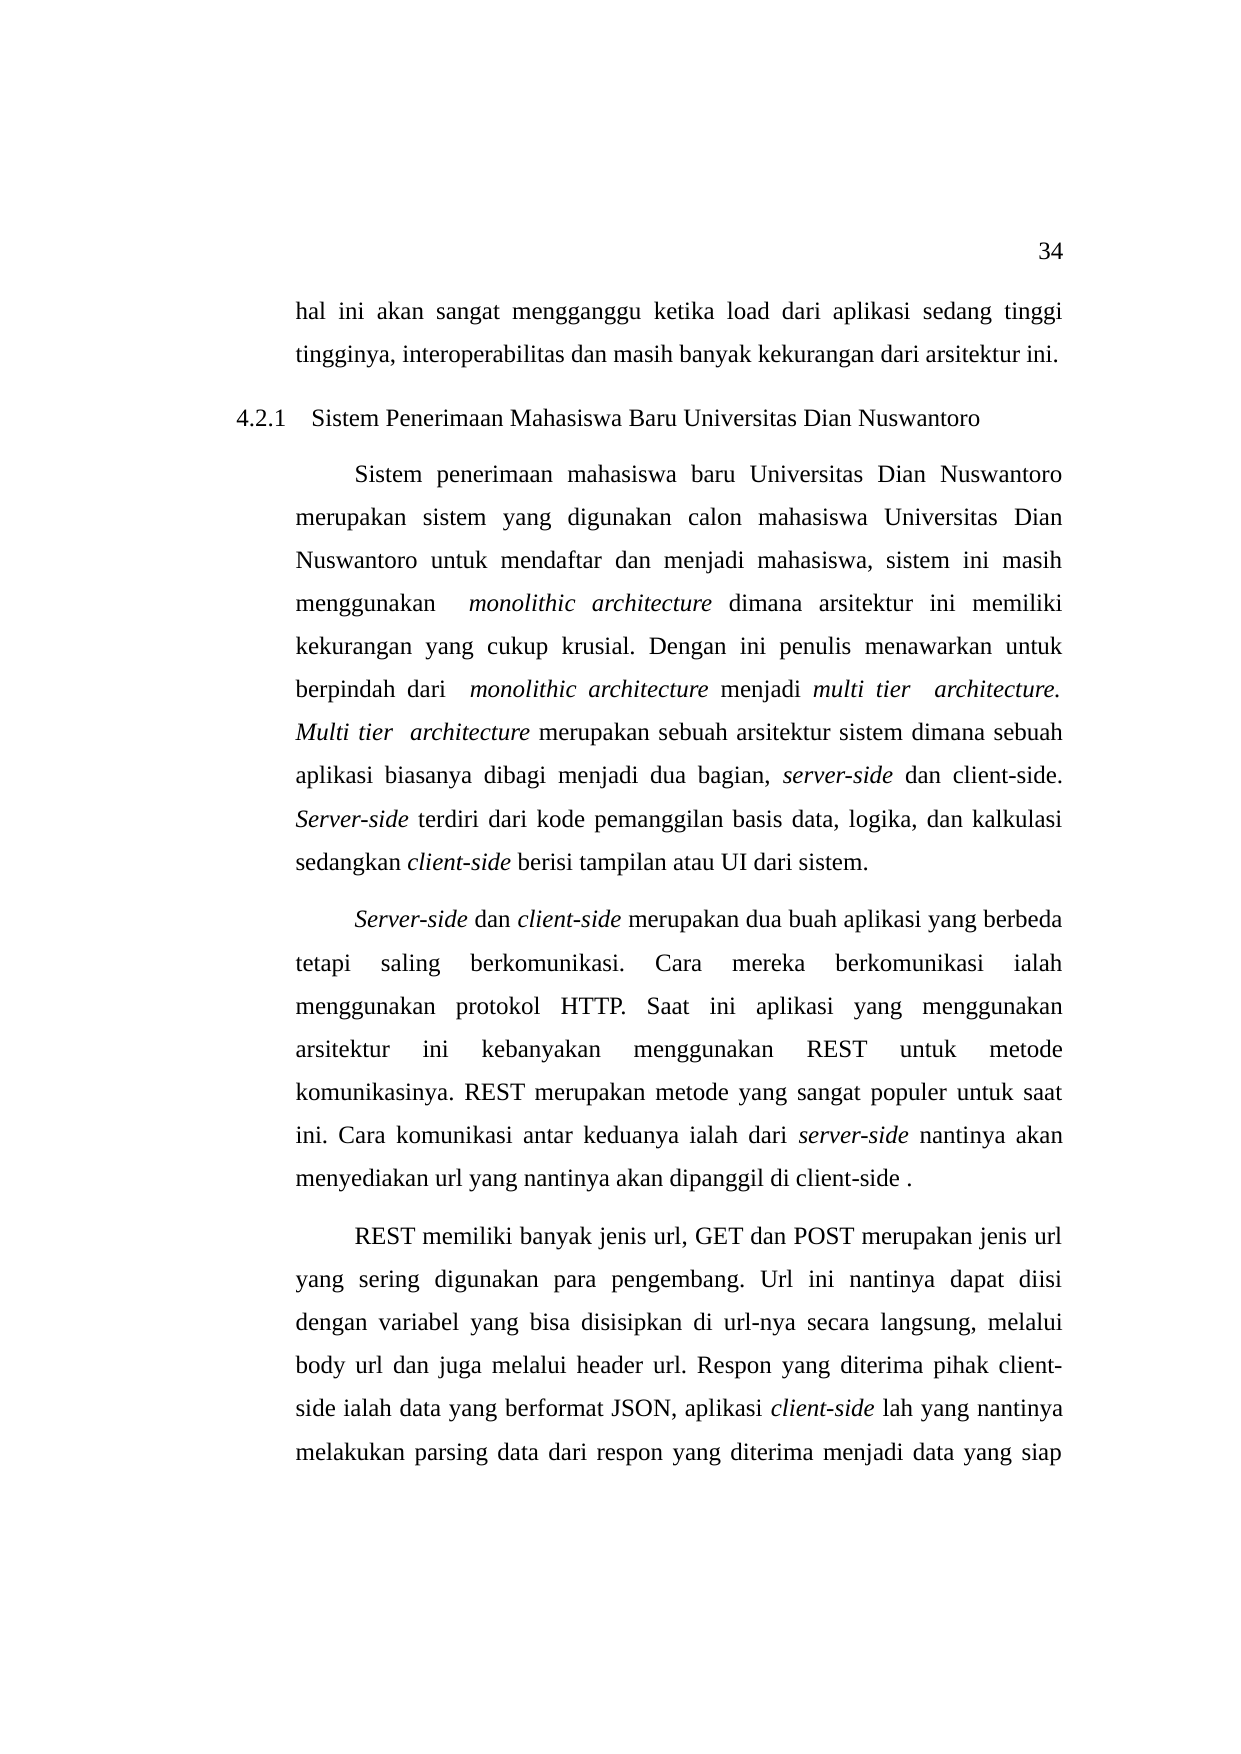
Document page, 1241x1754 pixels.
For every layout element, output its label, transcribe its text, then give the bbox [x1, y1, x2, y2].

text hal ini akan sangat mengganggu ketika load dari aplikasi sedang tinggi tingginya, interoperabilitas dan masih banyak kekurangan dari arsitektur ini. [295, 296, 1063, 368]
text REST memiliki banyak jenis url, GET dan POST merupakan jenis url yang sering digunakan para pengembang. Url ini nantinya dapat diisi dengan variabel yang bisa disisipkan di url-nya secara langsung, melalui body url dan juga melalui header url. Respon yang diterima pihak client-side ialah data yang berformat JSON, aplikasi client-side lah yang nantinya melakukan parsing data dari respon yang diterima menjadi data yang siap [295, 1221, 1063, 1465]
subtitle Sistem Penerimaan Mahasiswa Baru Universitas Dian Nuswantoro [236, 403, 1063, 432]
text Server-side dan client-side merupakan dua buah aplikasi yang berbeda tetapi saling berkomunikasi. Cara mereka berkomunikasi ialah menggunakan protokol HTTP. Saat ini aplikasi yang menggunakan arsitektur ini kebanyakan menggunakan REST untuk metode komunikasinya. REST merupakan metode yang sangat populer untuk saat ini. Cara komunikasi antar keduanya ialah dari server-side nantinya akan menyediakan url yang nantinya akan dipanggil di client-side . [295, 904, 1063, 1192]
text Sistem penerimaan mahasiswa baru Universitas Dian Nuswantoro merupakan sistem yang digunakan calon mahasiswa Universitas Dian Nuswantoro untuk mendaftar dan menjadi mahasiswa, sistem ini masih menggunakan monolithic architecture dimana arsitektur ini memiliki kekurangan yang cukup krusial. Dengan ini penulis menawarkan untuk berpindah dari monolithic architecture menjadi multi tier architecture. Multi tier architecture merupakan sebuah arsitektur sistem dimana sebuah aplikasi biasanya dibagi menjadi dua bagian, server-side dan client-side. Server-side terdiri dari kode pemanggilan basis data, logika, dan kalkulasi sedangkan client-side berisi tampilan atau UI dari sistem. [295, 459, 1063, 876]
